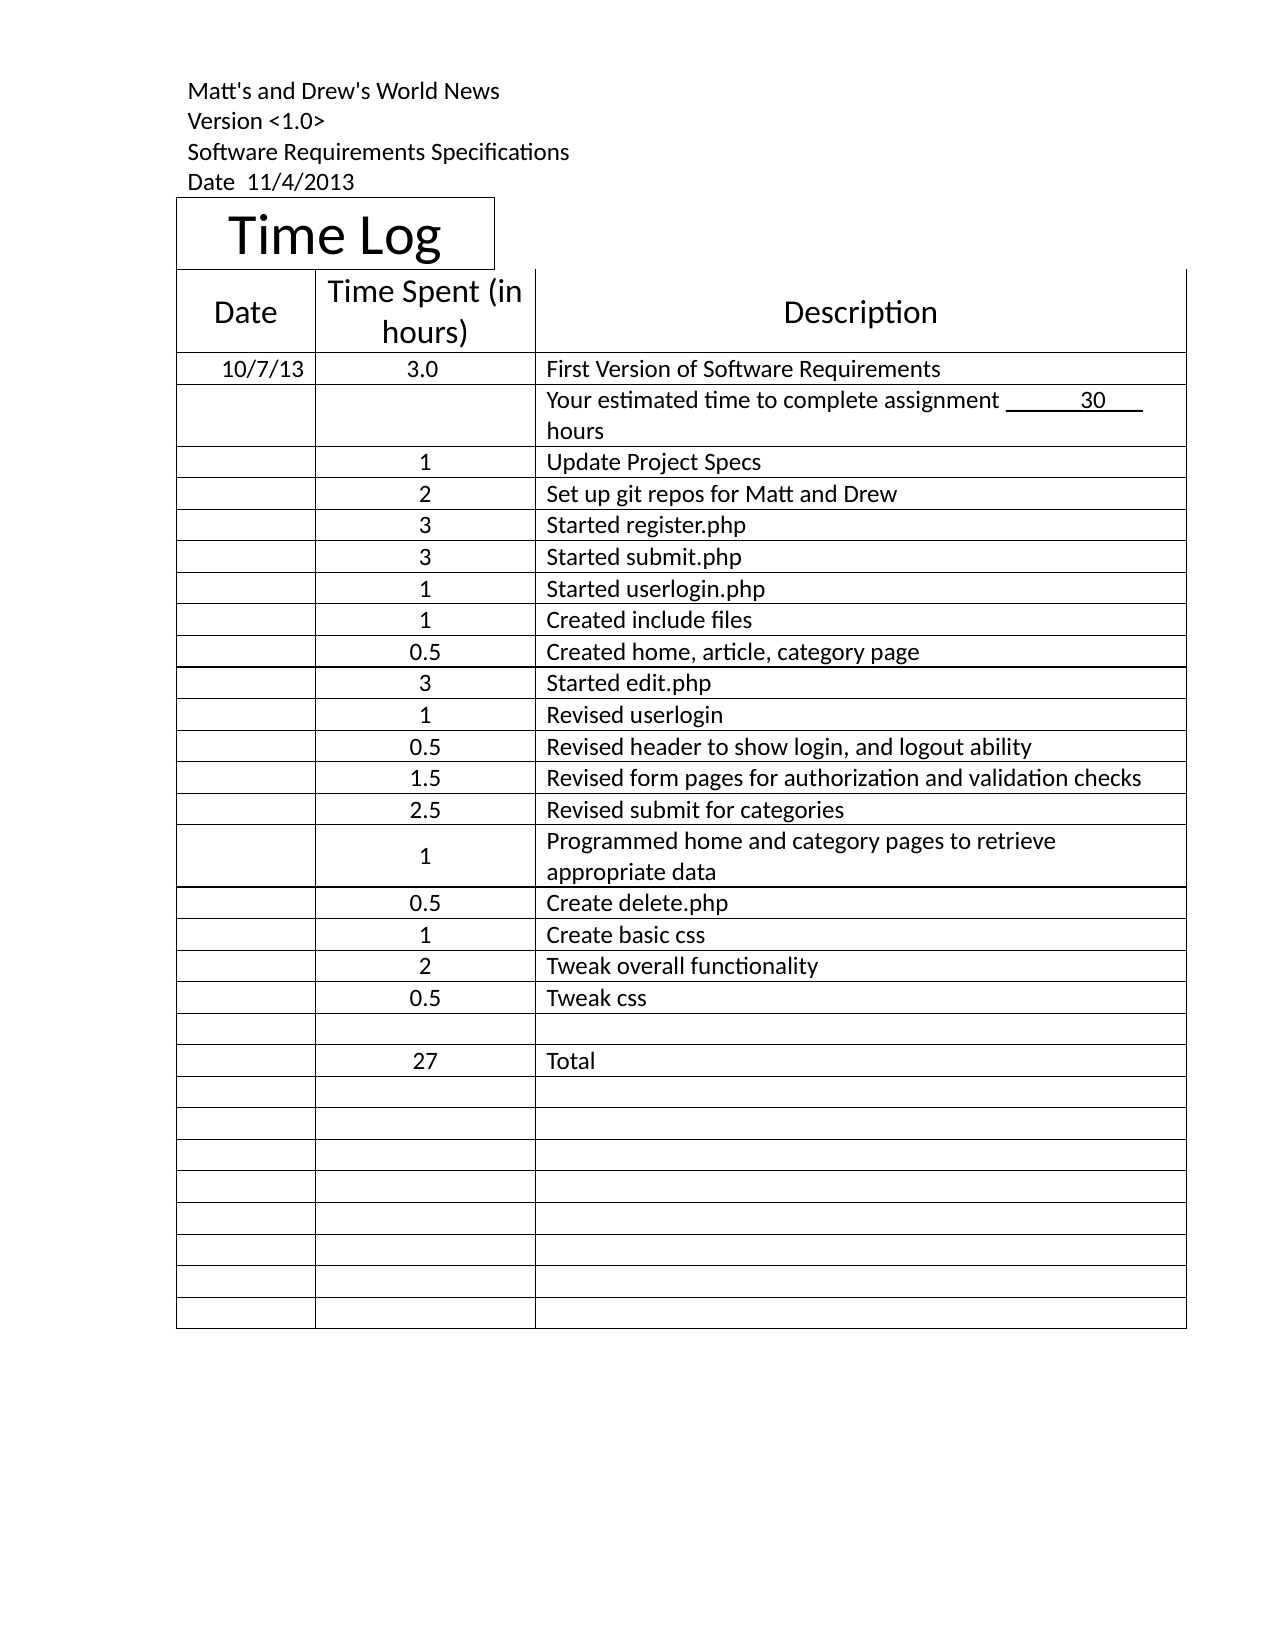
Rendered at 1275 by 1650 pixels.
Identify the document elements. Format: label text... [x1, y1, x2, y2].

table_cell [316, 385, 535, 446]
table_cell Created include files [536, 604, 1186, 635]
table_cell [177, 1298, 315, 1328]
table_cell Tweak css [536, 982, 1186, 1013]
table_cell Revised form pages for authorization and validation checks [536, 762, 1186, 793]
table_cell [536, 1171, 1186, 1202]
table_cell [536, 1203, 1186, 1233]
table_cell Revised userlogin [536, 699, 1186, 729]
table_cell 2 [316, 951, 535, 981]
table_cell [316, 1298, 535, 1328]
table_cell [536, 1266, 1186, 1297]
table_cell [536, 1298, 1186, 1328]
table_cell [177, 699, 315, 729]
table_cell [177, 1266, 315, 1297]
table_cell Create delete.php [536, 888, 1186, 918]
table_cell [177, 919, 315, 949]
table_cell [177, 982, 315, 1013]
table_cell [177, 825, 315, 886]
table_cell 1 [316, 825, 535, 886]
table_cell Create basic css [536, 919, 1186, 949]
table_cell [316, 1171, 535, 1202]
table_cell Started submit.php [536, 541, 1186, 572]
table_cell [536, 1108, 1186, 1139]
table_cell [536, 1235, 1186, 1265]
table_cell [177, 1108, 315, 1139]
table_cell [177, 888, 315, 918]
table_cell Revised header to show login, and logout ability [536, 731, 1186, 761]
table_cell [177, 447, 315, 477]
table_cell Total [536, 1045, 1186, 1076]
table_cell [177, 541, 315, 572]
table_cell [177, 1045, 315, 1076]
table_cell [316, 1108, 535, 1139]
table_cell Started register.php [536, 510, 1186, 540]
table_cell Description [536, 269, 1186, 352]
table_cell [177, 731, 315, 761]
table_cell 1 [316, 447, 535, 477]
table_cell 0.5 [316, 636, 535, 666]
table_cell 0.5 [316, 982, 535, 1013]
table_cell [177, 1235, 315, 1265]
table_cell [316, 1266, 535, 1297]
table_cell Created home, article, category page [536, 636, 1186, 666]
table_cell [177, 1077, 315, 1107]
table_cell 1.5 [316, 762, 535, 793]
table_cell [177, 604, 315, 635]
table_header [495, 197, 1187, 269]
table_cell 0.5 [316, 888, 535, 918]
table_cell 1 [316, 573, 535, 603]
table_cell [177, 1014, 315, 1044]
table_cell Update Project Specs [536, 447, 1186, 477]
table_cell [316, 1235, 535, 1265]
table_cell 2.5 [316, 794, 535, 824]
table_cell 1 [316, 919, 535, 949]
table_cell [177, 510, 315, 540]
table_cell [536, 1077, 1186, 1107]
table_cell [316, 1014, 535, 1044]
table_cell 10/7/13 [177, 353, 315, 383]
table_cell 1 [316, 604, 535, 635]
table_cell Your estimated time to complete assignment ______30___ hours [536, 385, 1186, 446]
table_cell 0.5 [316, 731, 535, 761]
table_cell [536, 1014, 1186, 1044]
table_cell [177, 1171, 315, 1202]
table_cell [177, 1140, 315, 1170]
table_cell [177, 762, 315, 793]
table_header Time Log [177, 198, 494, 269]
table_cell 1 [316, 699, 535, 729]
table_cell 3 [316, 668, 535, 698]
table_cell 27 [316, 1045, 535, 1076]
table_cell Programmed home and category pages to retrieve appropriate data [536, 825, 1186, 886]
table_cell [536, 1140, 1186, 1170]
table_cell [316, 1140, 535, 1170]
table_cell [177, 478, 315, 509]
table_cell 3.0 [316, 353, 535, 383]
table_cell [177, 385, 315, 446]
table_cell [177, 1203, 315, 1233]
table_cell First Version of Software Requirements [536, 353, 1186, 383]
table_cell Date [177, 270, 315, 352]
table_cell Started edit.php [536, 668, 1186, 698]
table_cell [177, 794, 315, 824]
table_cell [177, 573, 315, 603]
table_cell [177, 951, 315, 981]
table_cell 3 [316, 541, 535, 572]
table_cell Started userlogin.php [536, 573, 1186, 603]
table_cell Revised submit for categories [536, 794, 1186, 824]
table_cell 3 [316, 510, 535, 540]
table_cell Set up git repos for Matt and Drew [536, 478, 1186, 509]
table_cell [177, 668, 315, 698]
table_cell [316, 1203, 535, 1233]
table_cell [316, 1077, 535, 1107]
table_cell Time Spent (in hours) [316, 269, 535, 352]
table_cell Tweak overall functionality [536, 951, 1186, 981]
table_cell [177, 636, 315, 666]
table_cell 2 [316, 478, 535, 509]
